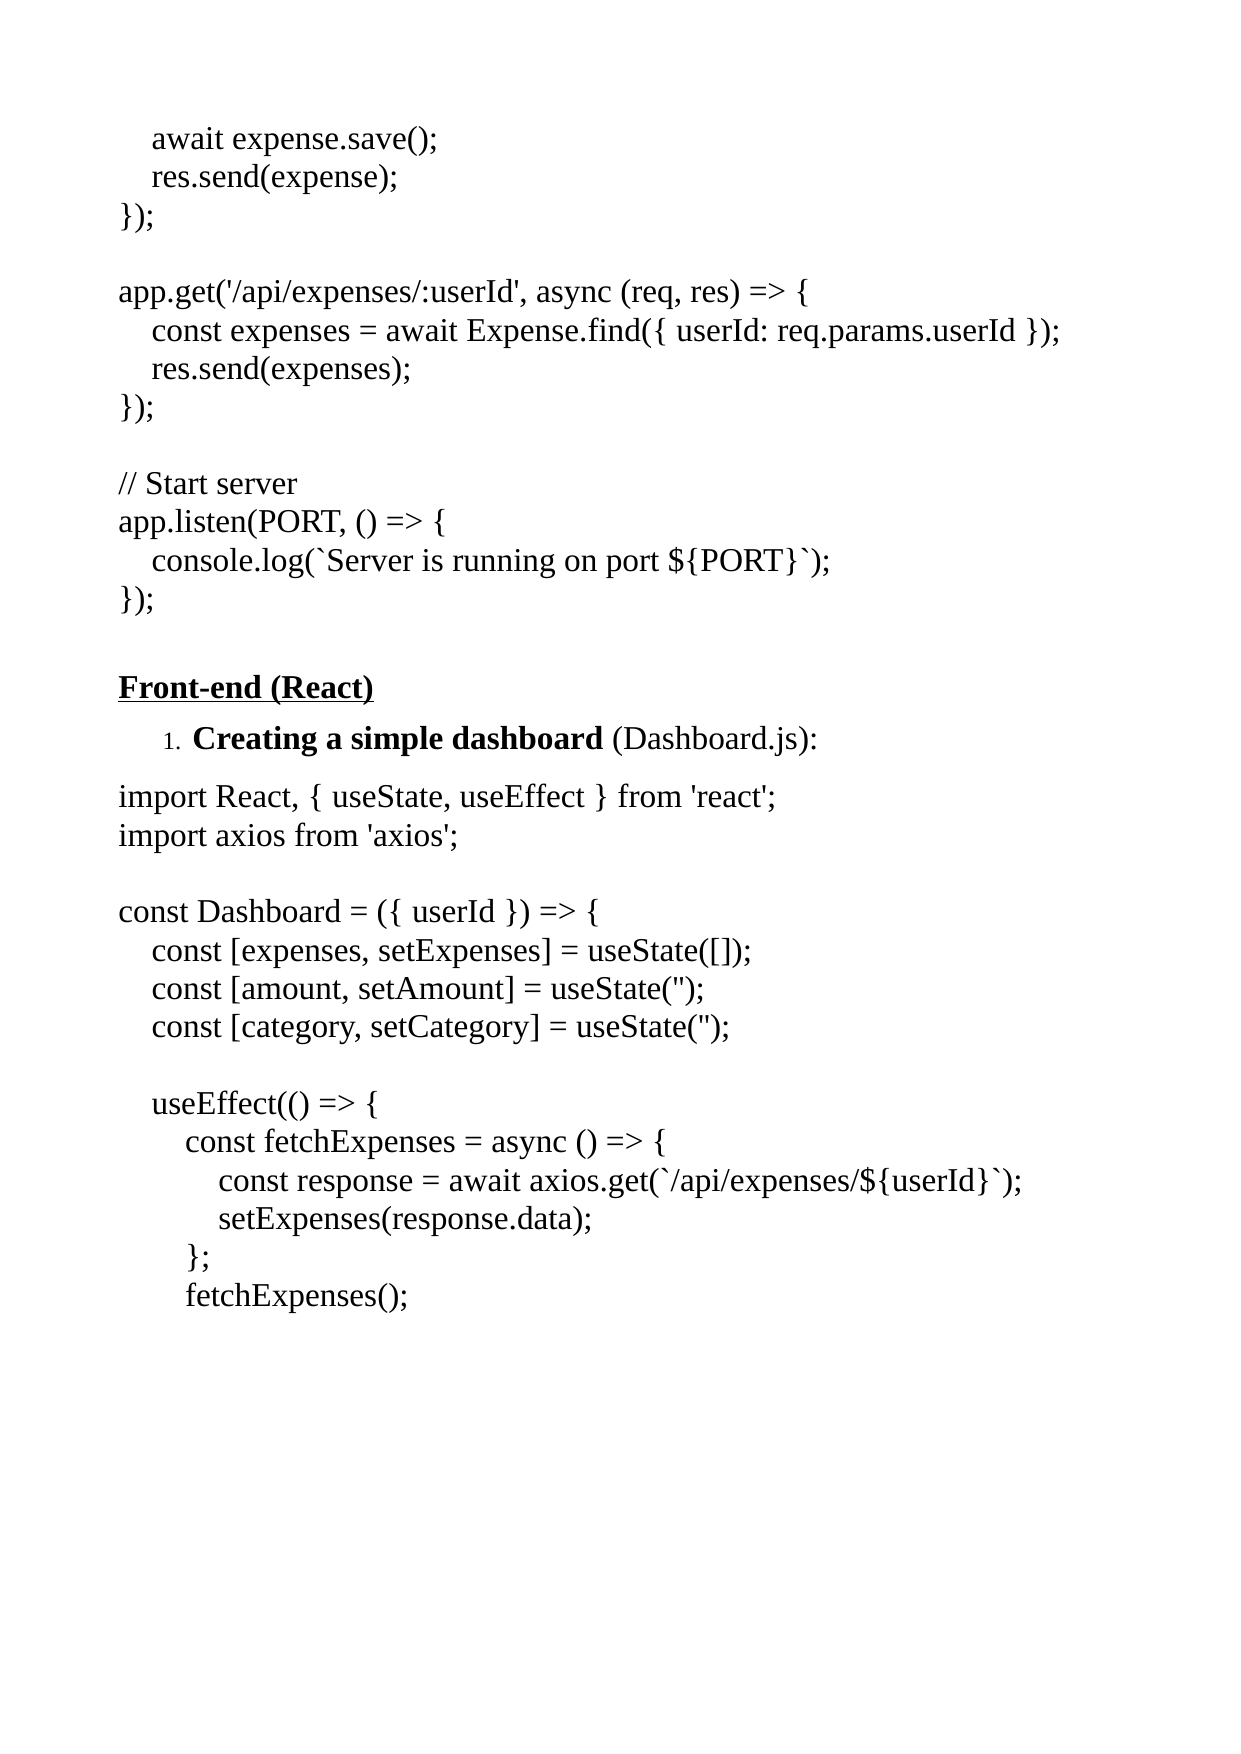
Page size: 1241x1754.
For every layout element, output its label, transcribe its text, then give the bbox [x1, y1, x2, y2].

text const Dashboard = ({ userId }) => { [118, 892, 1122, 930]
text await expense.save(); [118, 118, 1122, 156]
text res.send(expense); [118, 156, 1122, 195]
text }; [118, 1237, 1122, 1275]
text console.log(`Server is running on port ${PORT}`); [118, 540, 1122, 578]
text res.send(expenses); [118, 348, 1122, 386]
text const [expenses, setExpenses] = useState([]); [118, 930, 1122, 968]
text const [category, setCategory] = useState(''); [118, 1007, 1122, 1045]
text fetchExpenses(); [118, 1275, 1122, 1313]
text app.get('/api/expenses/:userId', async (req, res) => { [118, 271, 1122, 310]
text // Start server [118, 463, 1122, 501]
text import React, { useState, useEffect } from 'react'; [118, 777, 1122, 815]
text import axios from 'axios'; [118, 815, 1122, 853]
subtitle Front-end (React) [118, 667, 1122, 706]
text }); [118, 386, 1122, 425]
text const response = await axios.get(`/api/expenses/${userId}`); [118, 1160, 1122, 1198]
text useEffect(() => { [118, 1083, 1122, 1122]
text const expenses = await Expense.find({ userId: req.params.userId }); [118, 310, 1122, 348]
text setExpenses(response.data); [118, 1198, 1122, 1237]
text app.listen(PORT, () => { [118, 501, 1122, 540]
text const fetchExpenses = async () => { [118, 1122, 1122, 1160]
text }); [118, 195, 1122, 233]
text }); [118, 578, 1122, 616]
text const [amount, setAmount] = useState(''); [118, 968, 1122, 1007]
list Creating a simple dashboard (Dashboard.js): [162, 718, 1122, 756]
